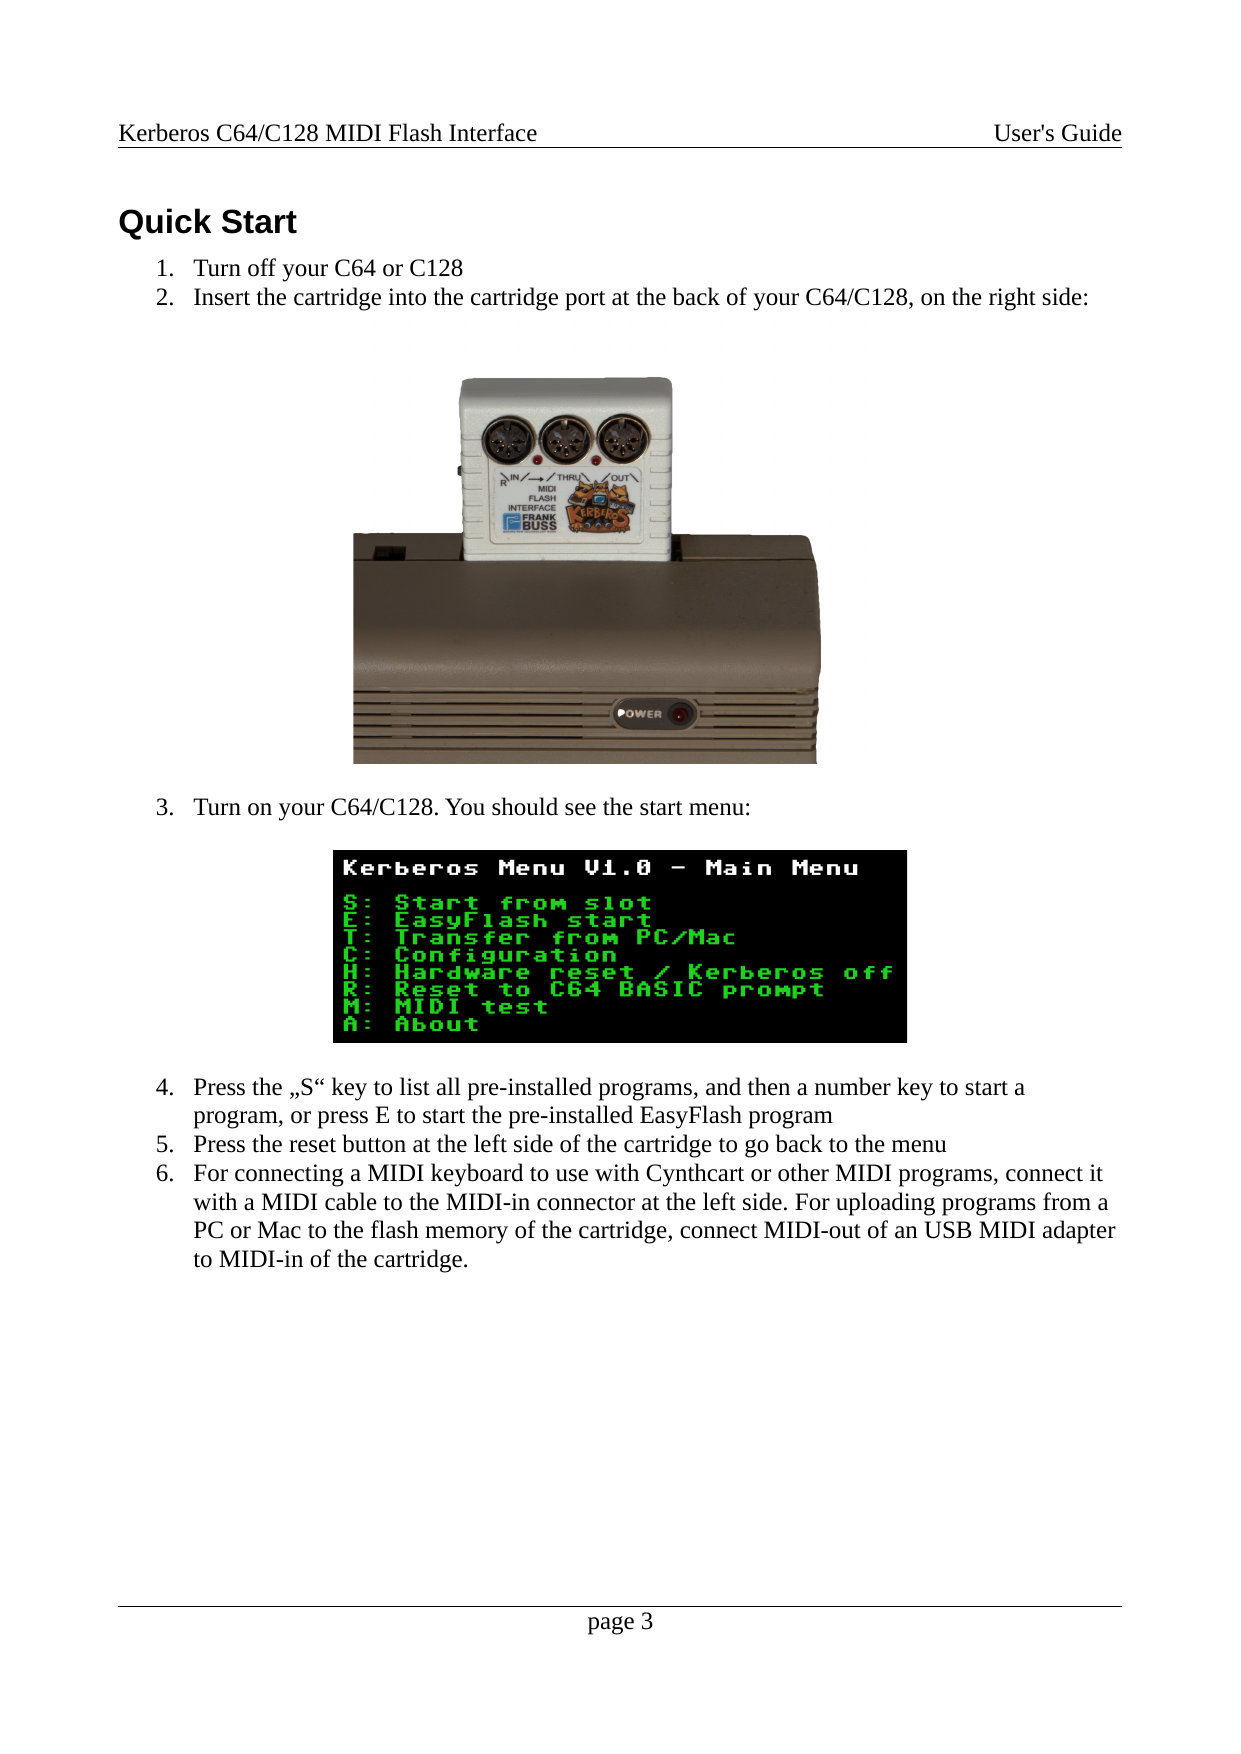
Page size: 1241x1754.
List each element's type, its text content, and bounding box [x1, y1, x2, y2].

list Press the „S“ key to list all pre-installed programs, and then a number key to start a program, or press E to start the pre-installed EasyFlash program [156, 1072, 1122, 1129]
list Insert the cartridge into the cartridge port at the back of your C64/C128, on the right side: [156, 282, 1122, 311]
subtitle Quick Start [118, 202, 1122, 241]
list Press the reset button at the left side of the cartridge to go back to the menu [156, 1129, 1122, 1158]
picture [333, 850, 908, 1043]
list For connecting a MIDI keyboard to use with Cynthcart or other MIDI programs, connect it with a MIDI cable to the MIDI-in connector at the left side. For uploading programs from a PC or Mac to the flash memory of the cartridge, connect MIDI-out of an USB MIDI adapter to MIDI-in of the cartridge. [156, 1158, 1122, 1273]
list Turn off your C64 or C128 [156, 253, 1122, 282]
list Turn on your C64/C128. You should see the start menu: [156, 792, 1122, 850]
picture [353, 320, 887, 764]
